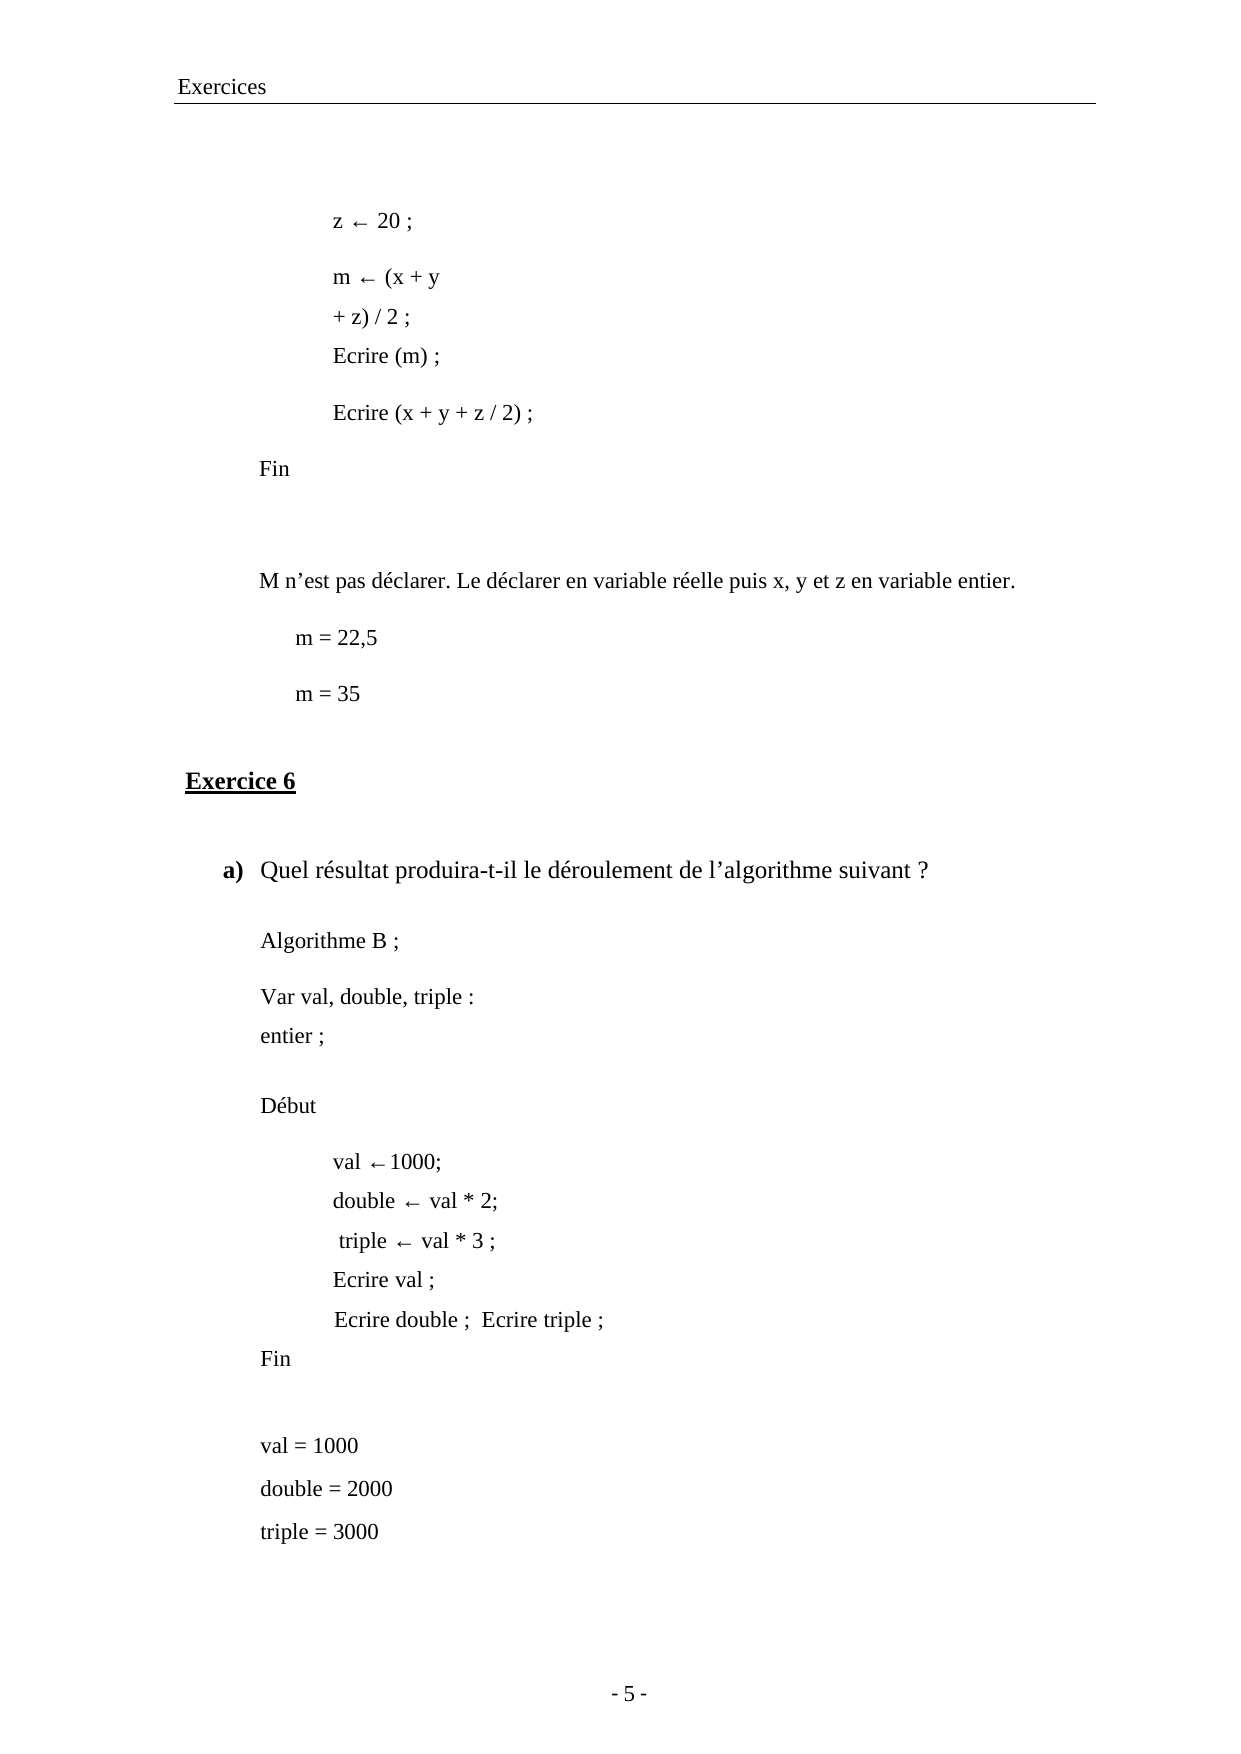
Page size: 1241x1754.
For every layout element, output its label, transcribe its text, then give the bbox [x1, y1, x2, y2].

text val = 1000 [260, 1432, 1093, 1458]
text Fin [259, 455, 1093, 481]
text z ← 20 ; [333, 207, 1093, 233]
text Algorithme B ; [260, 927, 1093, 953]
text m ← (x + y + z) / 2 ; Ecrire (m) ; [333, 263, 455, 369]
text double = 2000 [260, 1475, 1093, 1501]
text triple ← val * 3 ; Ecrire val ; [333, 1227, 502, 1293]
text val ←1000; double ← val * 2; [333, 1148, 502, 1214]
text Début [260, 1092, 474, 1118]
text Ecrire (x + y + z / 2) ; [333, 399, 1093, 425]
text M n’est pas déclarer. Le déclarer en variable réelle puis x, y et z en variable entier. [259, 567, 1093, 594]
list Quel résultat produira-t-il le déroulement de l’algorithme suivant ? [223, 855, 1093, 883]
text m = 22,5 [148, 624, 1093, 650]
text Fin [260, 1345, 1093, 1372]
text Exercice 6 [185, 766, 1093, 795]
text triple = 3000 [260, 1518, 1093, 1544]
text Ecrire double ; Ecrire triple ; [333, 1306, 679, 1332]
text m = 35 [148, 680, 1093, 706]
text Var val, double, triple : entier ; [260, 983, 502, 1049]
